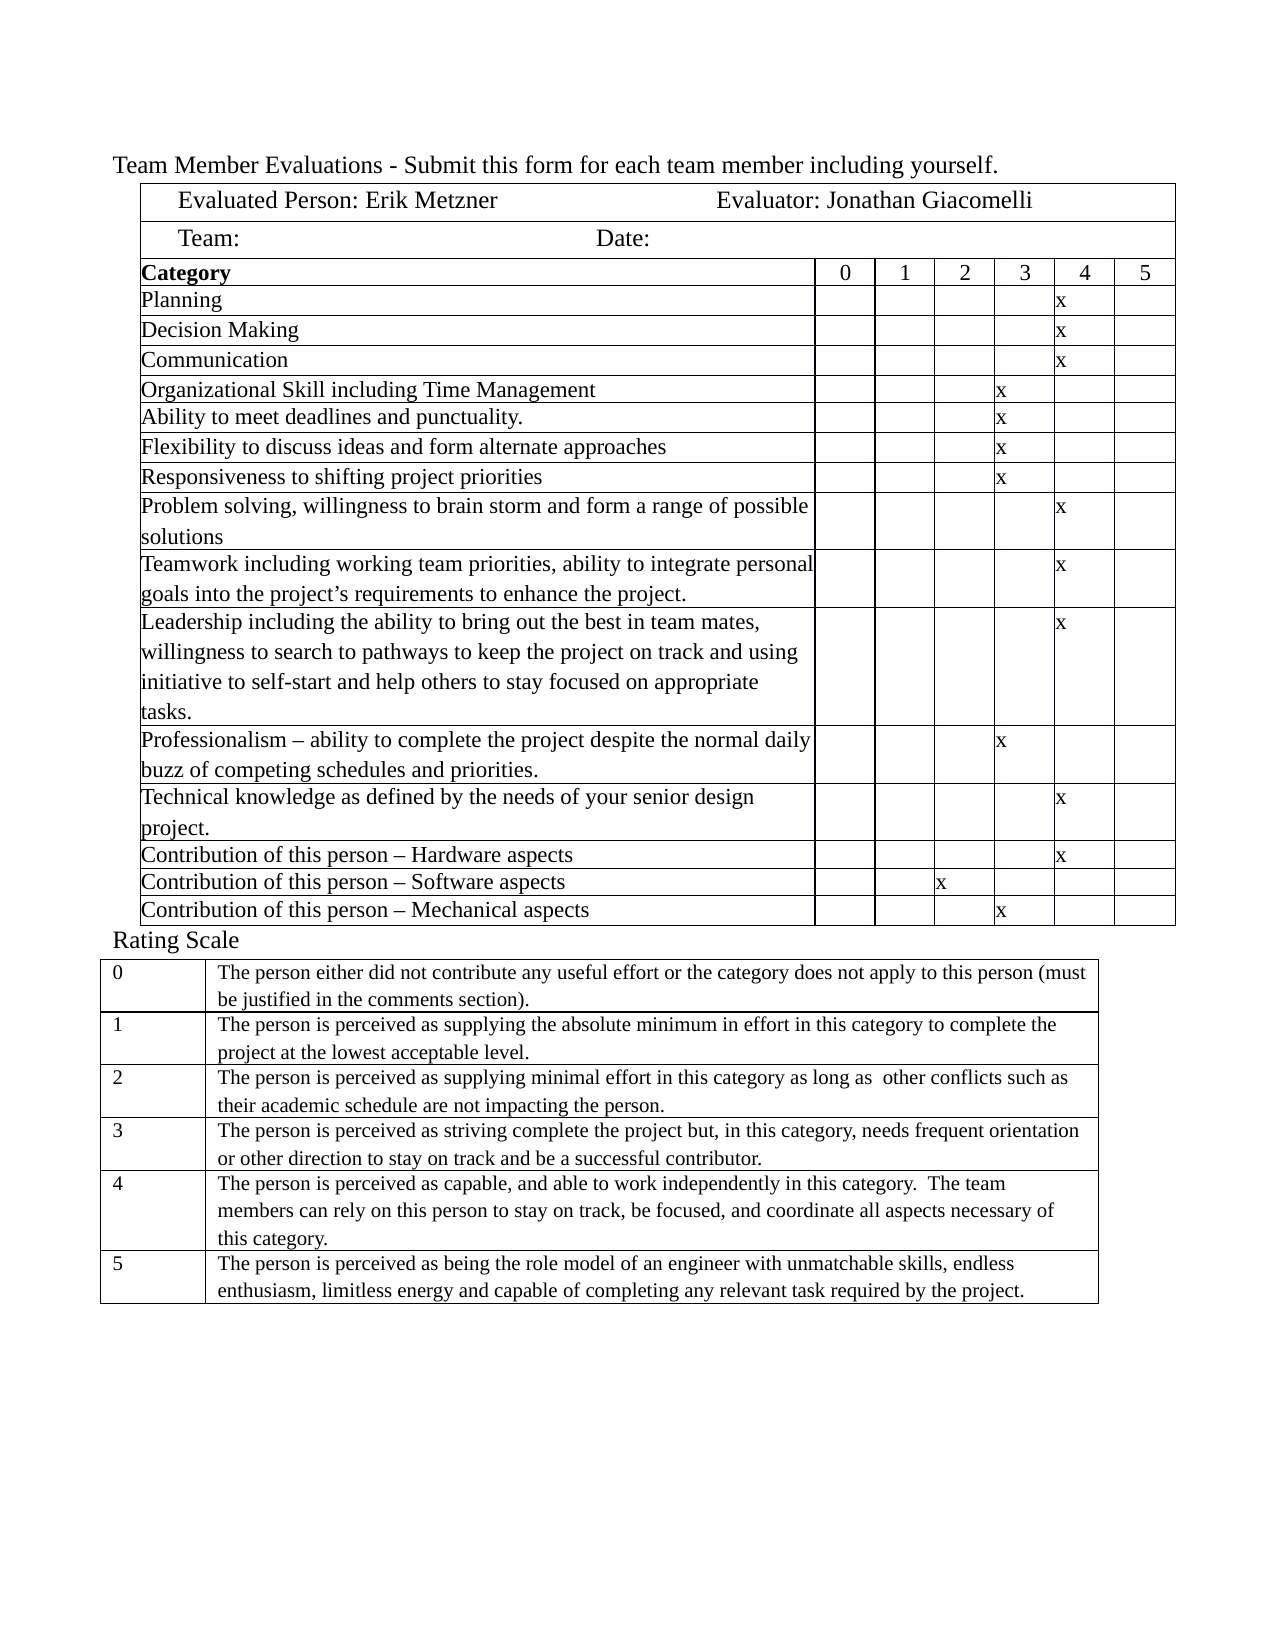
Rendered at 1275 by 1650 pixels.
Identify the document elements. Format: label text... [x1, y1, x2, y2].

table_cell x [1055, 784, 1114, 840]
table_cell Problem solving, willingness to brain storm and form a range of possible solutions [141, 493, 814, 549]
table_cell 0 [816, 259, 874, 285]
table_cell [1055, 376, 1114, 402]
table_cell Contribution of this person – Mechanical aspects [141, 896, 814, 924]
table_cell Professionalism – ability to complete the project despite the normal daily buzz of competing schedules and priorities. [141, 726, 814, 782]
table_cell [1115, 316, 1175, 345]
table_cell [995, 869, 1054, 895]
table_cell x [995, 463, 1054, 492]
table_cell [816, 286, 874, 315]
table_cell Contribution of this person – Hardware aspects [141, 841, 814, 867]
table_cell [935, 346, 994, 375]
table_cell Flexibility to discuss ideas and form alternate approaches [141, 433, 814, 462]
table_cell [816, 608, 874, 725]
table_cell [876, 433, 934, 462]
table_cell [876, 841, 934, 867]
table_cell Teamwork including working team priorities, ability to integrate personal goals into the project’s requirements to enhance the project. [141, 550, 814, 607]
table_cell x [995, 403, 1054, 432]
table_header 0 [101, 960, 205, 1011]
table_cell x [1055, 316, 1114, 345]
table_cell [935, 463, 994, 492]
table_cell [935, 841, 994, 867]
table_cell Communication [141, 346, 814, 375]
table_cell [1055, 726, 1114, 782]
table_cell [995, 550, 1054, 607]
table_cell [816, 726, 874, 782]
table_cell [935, 896, 994, 924]
table_cell Category [141, 259, 814, 285]
table_cell [995, 608, 1054, 725]
table_cell [1115, 433, 1175, 462]
table_cell Leadership including the ability to bring out the best in team mates, willingness to search to pathways to keep the project on track and using initiative to self-start and help others to stay focused on appropriate tasks. [141, 608, 814, 725]
table_cell The person is perceived as capable, and able to work independently in this category. The team members can rely on this person to stay on track, be focused, and coordinate all aspects necessary of this category. [206, 1171, 1098, 1250]
table_cell [935, 608, 994, 725]
table_cell x [935, 869, 994, 895]
table_cell [1115, 286, 1175, 315]
table_cell [816, 493, 874, 549]
table_cell [995, 346, 1054, 375]
table_cell Team: Date: [141, 222, 1175, 258]
table_cell [1115, 403, 1175, 432]
table_cell [876, 869, 934, 895]
table_cell Ability to meet deadlines and punctuality. [141, 403, 814, 432]
table_cell [995, 784, 1054, 840]
table_cell [1115, 869, 1175, 895]
table_cell [876, 463, 934, 492]
table_header The person either did not contribute any useful effort or the category does not apply to this person (must be justified in the comments section). [206, 960, 1098, 1011]
table_cell Technical knowledge as defined by the needs of your senior design project. [141, 784, 814, 840]
table_cell [935, 784, 994, 840]
table_cell The person is perceived as being the role model of an engineer with unmatchable skills, endless enthusiasm, limitless energy and capable of completing any relevant task required by the project. [206, 1251, 1098, 1302]
table_cell [935, 403, 994, 432]
table_cell [1115, 784, 1175, 840]
table_cell [995, 841, 1054, 867]
table_cell [816, 896, 874, 924]
table_cell [1115, 608, 1175, 725]
table_cell [1115, 493, 1175, 549]
table_cell x [1055, 841, 1114, 867]
table_cell [876, 784, 934, 840]
table_cell 1 [101, 1013, 205, 1064]
table_cell [935, 493, 994, 549]
table_cell Responsiveness to shifting project priorities [141, 463, 814, 492]
table_cell The person is perceived as supplying the absolute minimum in effort in this category to complete the project at the lowest acceptable level. [206, 1013, 1098, 1064]
table_cell x [995, 433, 1054, 462]
table_cell 2 [935, 259, 994, 285]
table_cell [816, 403, 874, 432]
table_cell [816, 550, 874, 607]
table_cell Planning [141, 286, 814, 315]
table_cell [1055, 896, 1114, 924]
table_cell 4 [1055, 259, 1114, 285]
table_cell [1055, 433, 1114, 462]
table_cell x [1055, 346, 1114, 375]
table_cell x [1055, 608, 1114, 725]
table_cell [876, 726, 934, 782]
table_cell [1115, 376, 1175, 402]
table_cell [1055, 463, 1114, 492]
table_cell 4 [101, 1171, 205, 1250]
table_cell [935, 376, 994, 402]
table_cell [816, 346, 874, 375]
table_cell [1115, 896, 1175, 924]
table_cell x [995, 726, 1054, 782]
table_cell [1115, 726, 1175, 782]
table_cell [876, 403, 934, 432]
table_cell [876, 286, 934, 315]
table_cell [1115, 346, 1175, 375]
table_cell The person is perceived as supplying minimal effort in this category as long as other conflicts such as their academic schedule are not impacting the person. [206, 1065, 1098, 1117]
table_cell x [1055, 286, 1114, 315]
table_cell [935, 433, 994, 462]
table_cell Organizational Skill including Time Management [141, 376, 814, 402]
table_cell [1055, 403, 1114, 432]
table_cell x [995, 376, 1054, 402]
table_cell x [1055, 550, 1114, 607]
table_cell [816, 841, 874, 867]
table_cell [935, 726, 994, 782]
table_cell x [1055, 493, 1114, 549]
table_cell [995, 286, 1054, 315]
text Team Member Evaluations - Submit this form for each team member including yourself. [112, 150, 1162, 179]
table_cell [876, 376, 934, 402]
table_cell [876, 316, 934, 345]
table_cell 3 [101, 1118, 205, 1169]
table_cell Contribution of this person – Software aspects [141, 869, 814, 895]
table_cell [816, 376, 874, 402]
table_cell 5 [101, 1251, 205, 1302]
table_cell 2 [101, 1065, 205, 1117]
table_cell The person is perceived as striving complete the project but, in this category, needs frequent orientation or other direction to stay on track and be a successful contributor. [206, 1118, 1098, 1169]
table_cell [995, 316, 1054, 345]
table_cell [876, 550, 934, 607]
table_cell [816, 463, 874, 492]
table_cell [876, 608, 934, 725]
table_cell 1 [876, 259, 934, 285]
table_cell [995, 493, 1054, 549]
table_cell [876, 493, 934, 549]
table_cell 5 [1115, 259, 1175, 285]
table_cell [1055, 869, 1114, 895]
table_cell [935, 550, 994, 607]
table_cell x [995, 896, 1054, 924]
table_cell [935, 286, 994, 315]
table_cell 3 [995, 259, 1054, 285]
table_cell [876, 346, 934, 375]
text Rating Scale [112, 926, 1162, 954]
table_cell [816, 316, 874, 345]
table_header Evaluated Person: Erik Metzner Evaluator: Jonathan Giacomelli [141, 184, 1175, 221]
table_cell [1115, 463, 1175, 492]
table_cell [816, 784, 874, 840]
table_cell [935, 316, 994, 345]
table_cell [1115, 841, 1175, 867]
table_cell [876, 896, 934, 924]
table_cell [816, 869, 874, 895]
table_cell [1115, 550, 1175, 607]
table_cell [816, 433, 874, 462]
table_cell Decision Making [141, 316, 814, 345]
